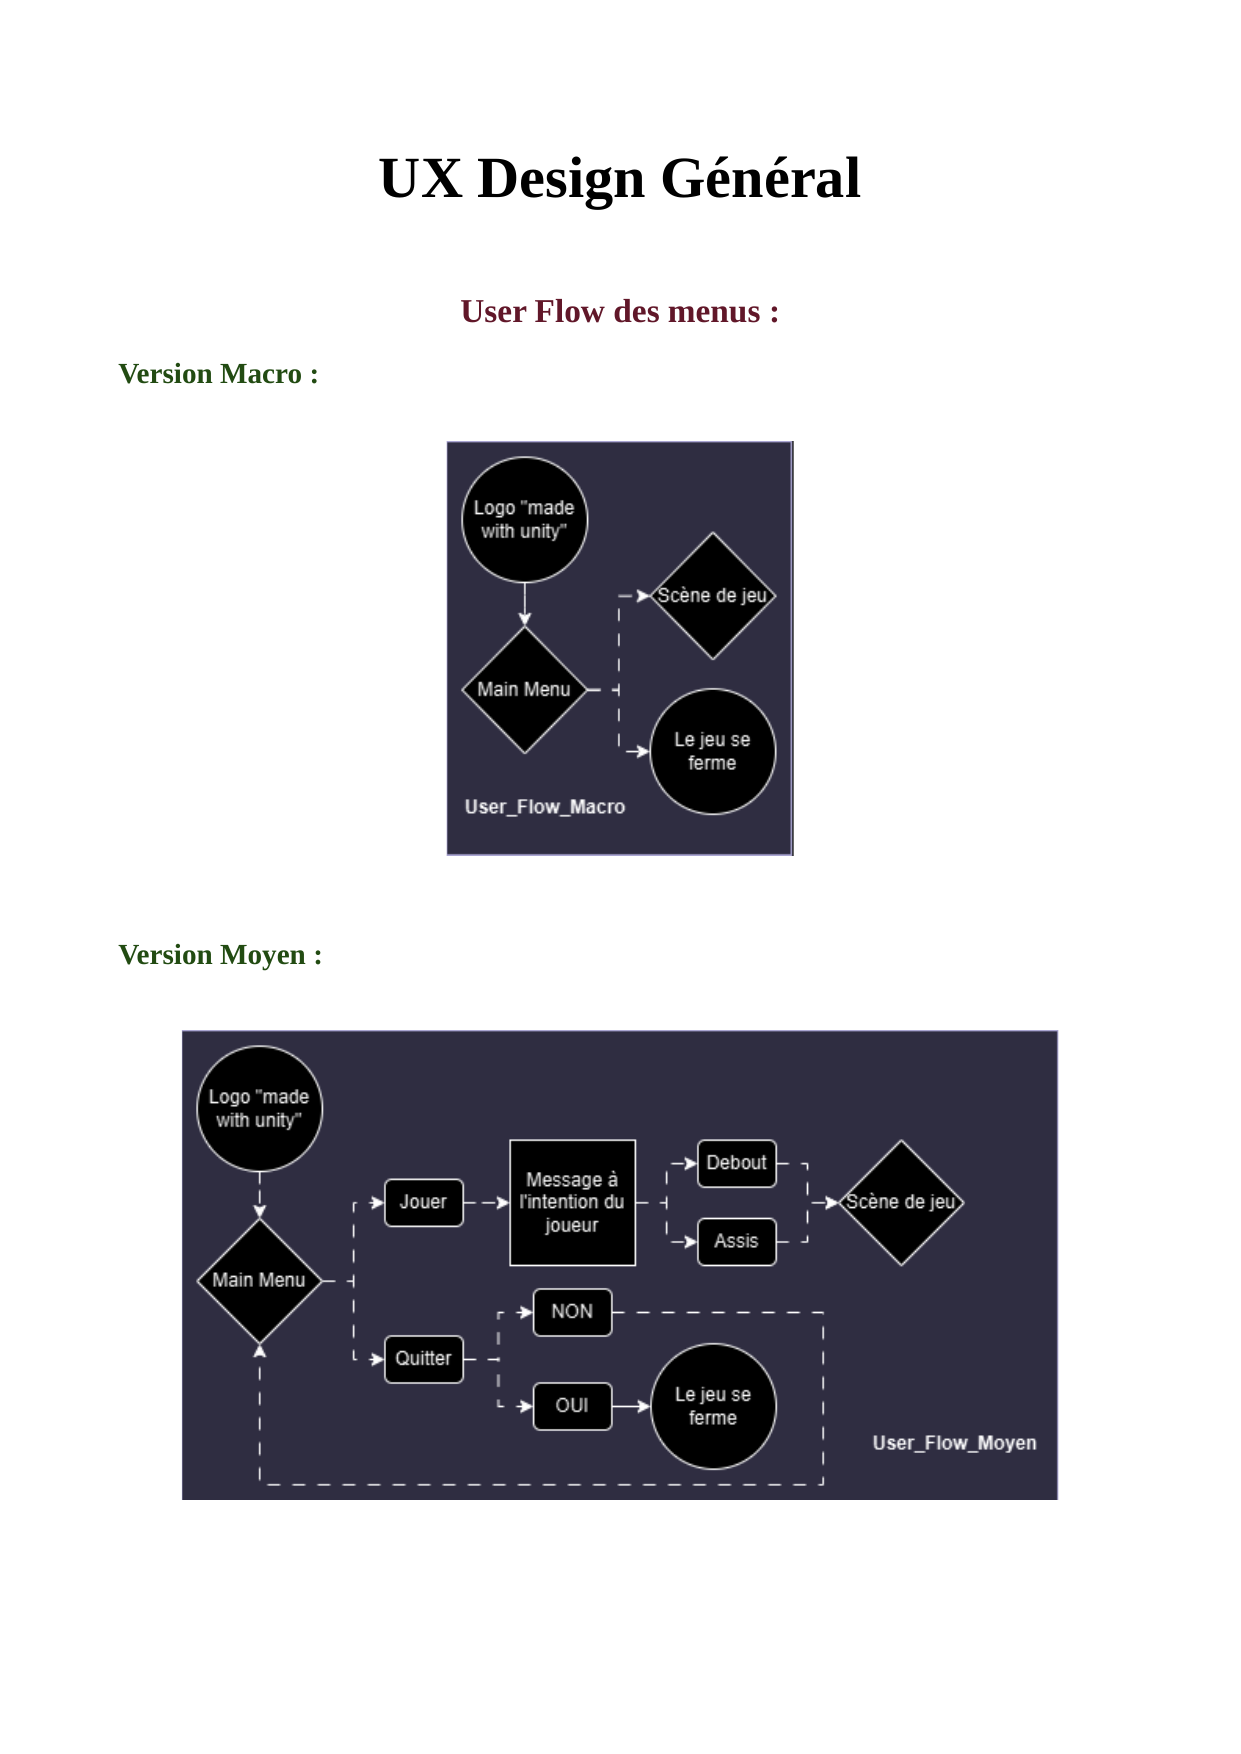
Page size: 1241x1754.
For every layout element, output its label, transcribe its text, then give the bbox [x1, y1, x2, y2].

subtitle User Flow des menus : [118, 291, 1122, 329]
picture [446, 441, 794, 856]
title UX Design Général [118, 143, 1122, 210]
subtitle Version Moyen : [118, 937, 1122, 970]
picture [181, 1030, 1059, 1500]
subtitle Version Macro : [118, 357, 1122, 390]
